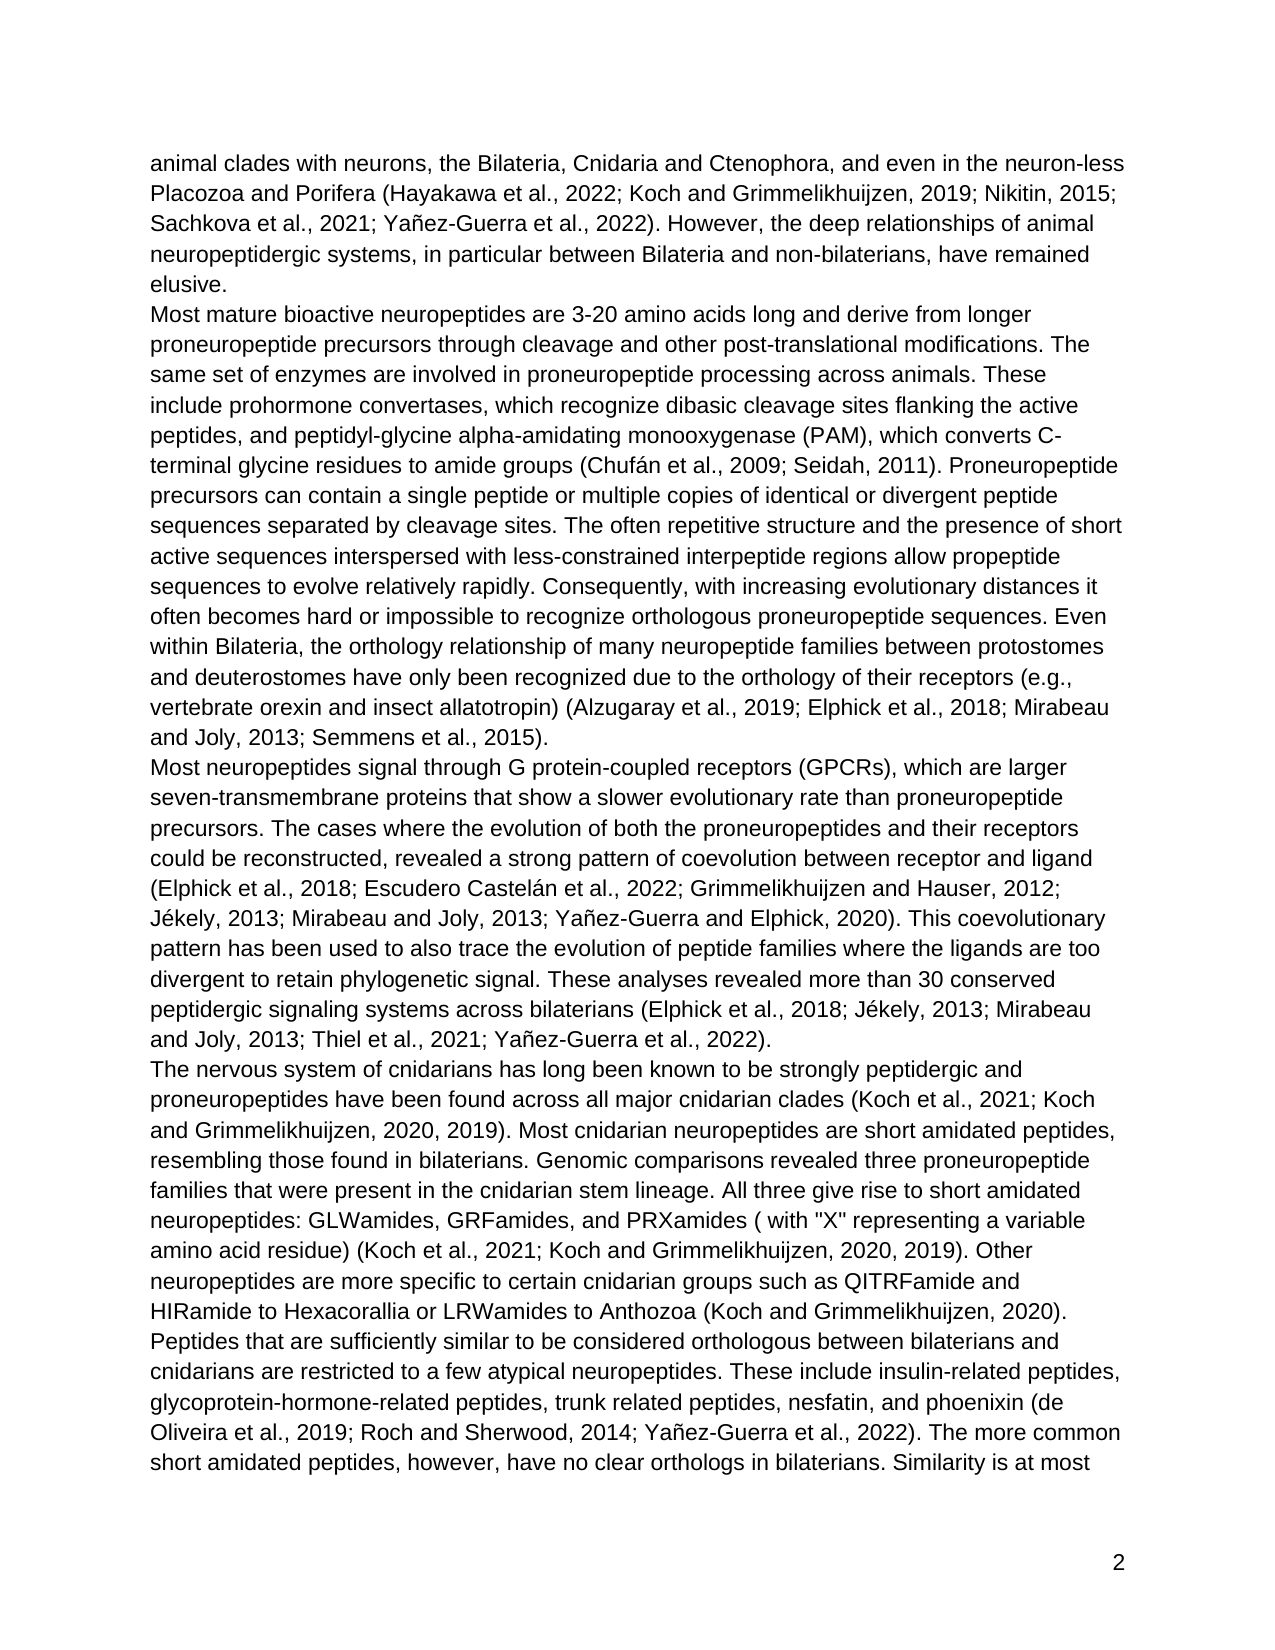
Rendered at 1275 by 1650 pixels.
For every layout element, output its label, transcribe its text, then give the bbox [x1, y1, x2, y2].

text Most neuropeptides signal through G protein-coupled receptors (GPCRs), which are larger seven-transmembrane proteins that show a slower evolutionary rate than proneuropeptide precursors. The cases where the evolution of both the proneuropeptides and their receptors could be reconstructed, revealed a strong pattern of coevolution between receptor and ligand (Elphick et al., 2018; Escudero Castelán et al., 2022; Grimmelikhuijzen and Hauser, 2012; Jékely, 2013; Mirabeau and Joly, 2013; Yañez-Guerra and Elphick, 2020). This coevolutionary pattern has been used to also trace the evolution of peptide families where the ligands are too divergent to retain phylogenetic signal. These analyses revealed more than 30 conserved peptidergic signaling systems across bilaterians (Elphick et al., 2018; Jékely, 2013; Mirabeau and Joly, 2013; Thiel et al., 2021; Yañez-Guerra et al., 2022). [150, 754, 1125, 1052]
text animal clades with neurons, the Bilateria, Cnidaria and Ctenophora, and even in the neuron-less Placozoa and Porifera (Hayakawa et al., 2022; Koch and Grimmelikhuijzen, 2019; Nikitin, 2015; Sachkova et al., 2021; Yañez-Guerra et al., 2022). However, the deep relationships of animal neuropeptidergic systems, in particular between Bilateria and non-bilaterians, have remained elusive. [150, 150, 1125, 297]
text Most mature bioactive neuropeptides are 3-20 amino acids long and derive from longer proneuropeptide precursors through cleavage and other post-translational modifications. The same set of enzymes are involved in proneuropeptide processing across animals. These include prohormone convertases, which recognize dibasic cleavage sites flanking the active peptides, and peptidyl-glycine alpha-amidating monooxygenase (PAM), which converts C-terminal glycine residues to amide groups (Chufán et al., 2009; Seidah, 2011). Proneuropeptide precursors can contain a single peptide or multiple copies of identical or divergent peptide sequences separated by cleavage sites. The often repetitive structure and the presence of short active sequences interspersed with less-constrained interpeptide regions allow propeptide sequences to evolve relatively rapidly. Consequently, with increasing evolutionary distances it often becomes hard or impossible to recognize orthologous proneuropeptide sequences. Even within Bilateria, the orthology relationship of many neuropeptide families between protostomes and deuterostomes have only been recognized due to the orthology of their receptors (e.g., vertebrate orexin and insect allatotropin) (Alzugaray et al., 2019; Elphick et al., 2018; Mirabeau and Joly, 2013; Semmens et al., 2015). [150, 301, 1125, 750]
text The nervous system of cnidarians has long been known to be strongly peptidergic and proneuropeptides have been found across all major cnidarian clades (Koch et al., 2021; Koch and Grimmelikhuijzen, 2020, 2019). Most cnidarian neuropeptides are short amidated peptides, resembling those found in bilaterians. Genomic comparisons revealed three proneuropeptide families that were present in the cnidarian stem lineage. All three give rise to short amidated neuropeptides: GLWamides, GRFamides, and PRXamides ( with "X" representing a variable amino acid residue) (Koch et al., 2021; Koch and Grimmelikhuijzen, 2020, 2019). Other neuropeptides are more specific to certain cnidarian groups such as QITRFamide and HIRamide to Hexacorallia or LRWamides to Anthozoa (Koch and Grimmelikhuijzen, 2020). Peptides that are sufficiently similar to be considered orthologous between bilaterians and cnidarians are restricted to a few atypical neuropeptides. These include insulin-related peptides, glycoprotein-hormone-related peptides, trunk related peptides, nesfatin, and phoenixin (de Oliveira et al., 2019; Roch and Sherwood, 2014; Yañez-Guerra et al., 2022). The more common short amidated peptides, however, have no clear orthologs in bilaterians. Similarity is at most [150, 1056, 1125, 1475]
